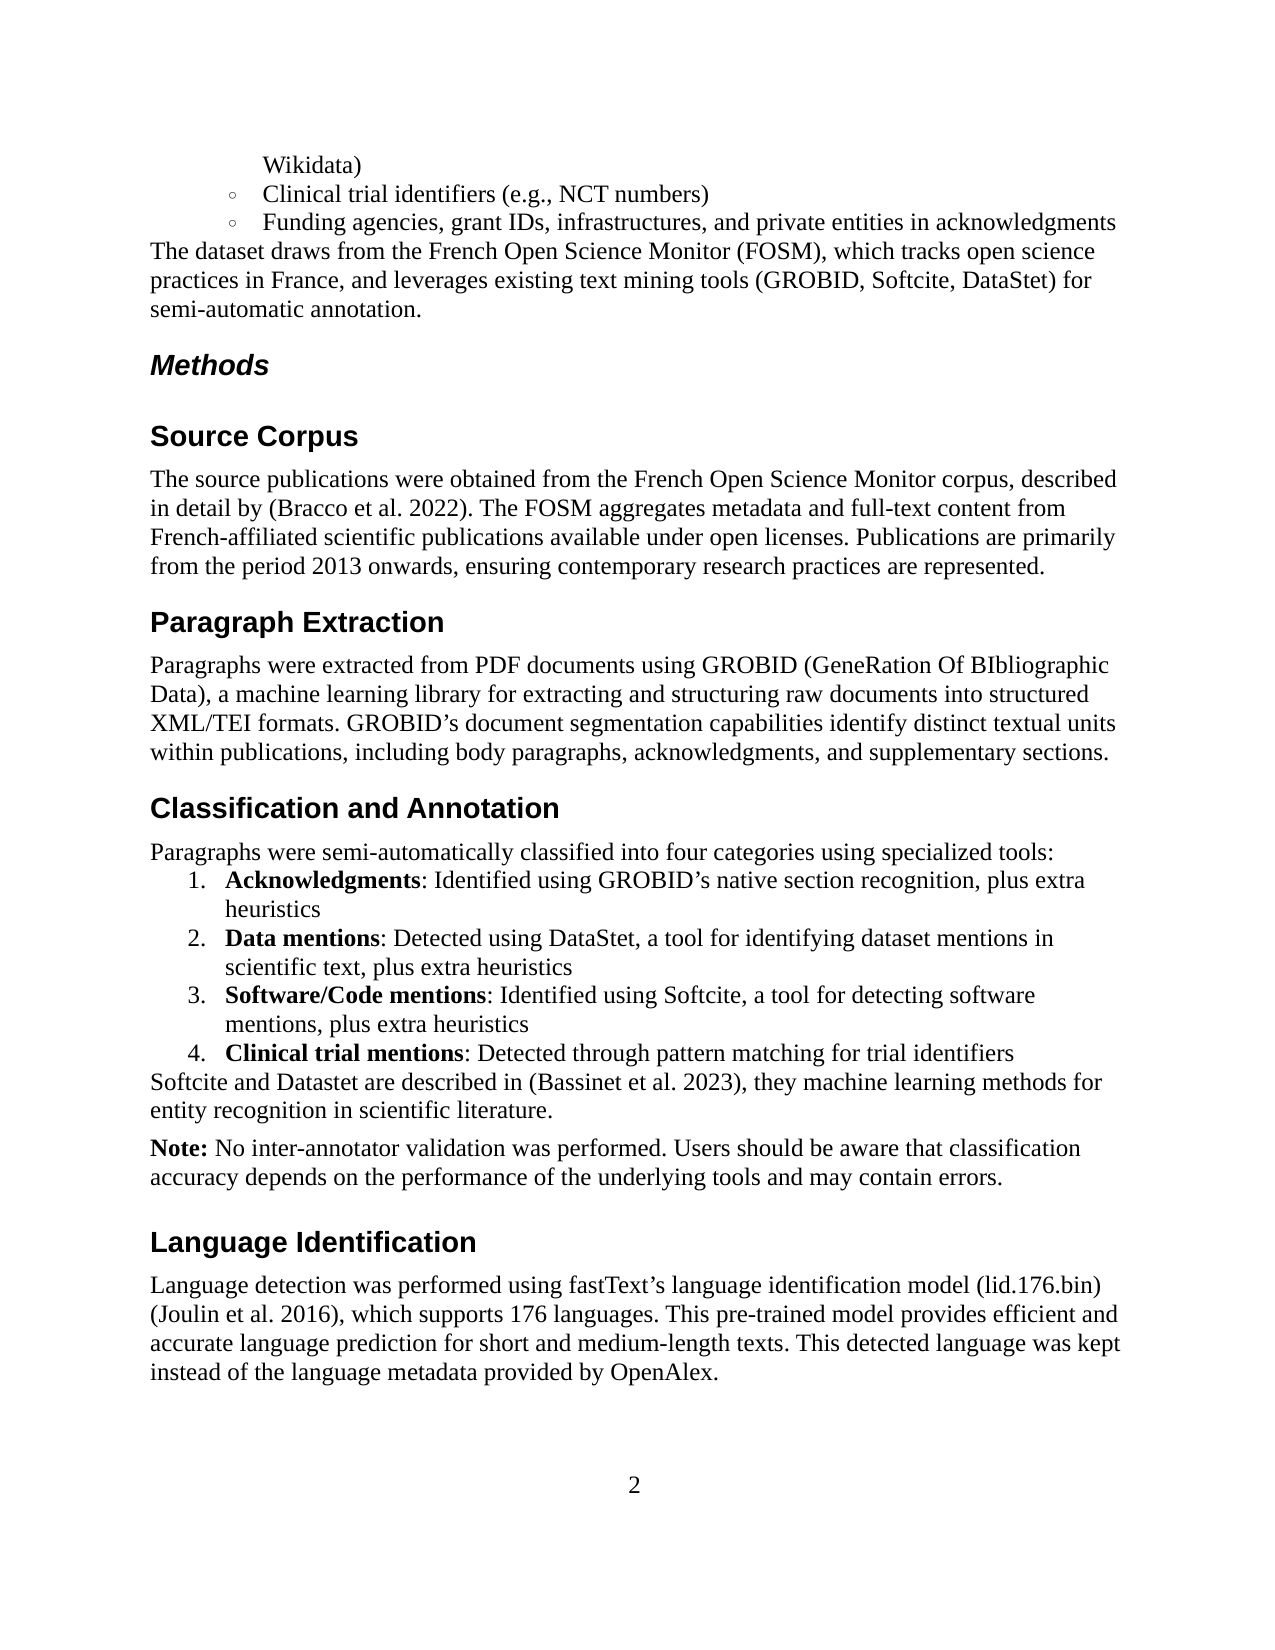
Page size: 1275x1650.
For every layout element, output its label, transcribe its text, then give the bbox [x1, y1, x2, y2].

text Paragraphs were extracted from PDF documents using GROBID (GeneRation Of BIbliographic Data), a machine learning library for extracting and structuring raw documents into structured XML/TEI formats. GROBID’s document segmentation capabilities identify distinct textual units within publications, including body paragraphs, acknowledgments, and supplementary sections. [150, 651, 1125, 766]
text Language detection was performed using fastText’s language identification model (lid.176.bin) (Joulin et al. 2016), which supports 176 languages. This pre-trained model provides efficient and accurate language prediction for short and medium-length texts. This detected language was kept instead of the language metadata provided by OpenAlex. [150, 1271, 1125, 1386]
list Acknowledgments: Identified using GROBID’s native section recognition, plus extra heuristics [187, 865, 1125, 923]
list Data mentions: Detected using DataStet, a tool for identifying dataset mentions in scientific text, plus extra heuristics [187, 923, 1125, 980]
subtitle Classification and Annotation [150, 791, 1125, 824]
text The dataset draws from the French Open Science Monitor (FOSM), which tracks open science practices in France, and leverages existing text mining tools (GROBID, Softcite, DataStet) for semi-automatic annotation. [150, 236, 1125, 322]
subtitle Paragraph Extraction [150, 604, 1125, 638]
list Wikidata) [225, 150, 1125, 179]
text Paragraphs were semi-automatically classified into four categories using specialized tools: [150, 837, 1125, 865]
subtitle Source Corpus [150, 418, 1125, 452]
text Softcite and Datastet are described in (Bassinet et al. 2023), they machine learning methods for entity recognition in scientific literature. [150, 1067, 1125, 1124]
list Clinical trial identifiers (e.g., NCT numbers) [225, 179, 1125, 207]
subtitle Language Identification [150, 1224, 1125, 1258]
subtitle Methods [150, 347, 1125, 381]
list Clinical trial mentions: Detected through pattern matching for trial identifiers [187, 1038, 1125, 1067]
text Note: No inter-annotator validation was performed. Users should be aware that classification accuracy depends on the performance of the underlying tools and may contain errors. [150, 1133, 1125, 1191]
list Funding agencies, grant IDs, infrastructures, and private entities in acknowledgments [225, 207, 1125, 236]
list Software/Code mentions: Identified using Softcite, a tool for detecting software mentions, plus extra heuristics [187, 980, 1125, 1038]
text The source publications were obtained from the French Open Science Monitor corpus, described in detail by (Bracco et al. 2022). The FOSM aggregates metadata and full-text content from French-affiliated scientific publications available under open licenses. Publications are primarily from the period 2013 onwards, ensuring contemporary research practices are represented. [150, 464, 1125, 579]
